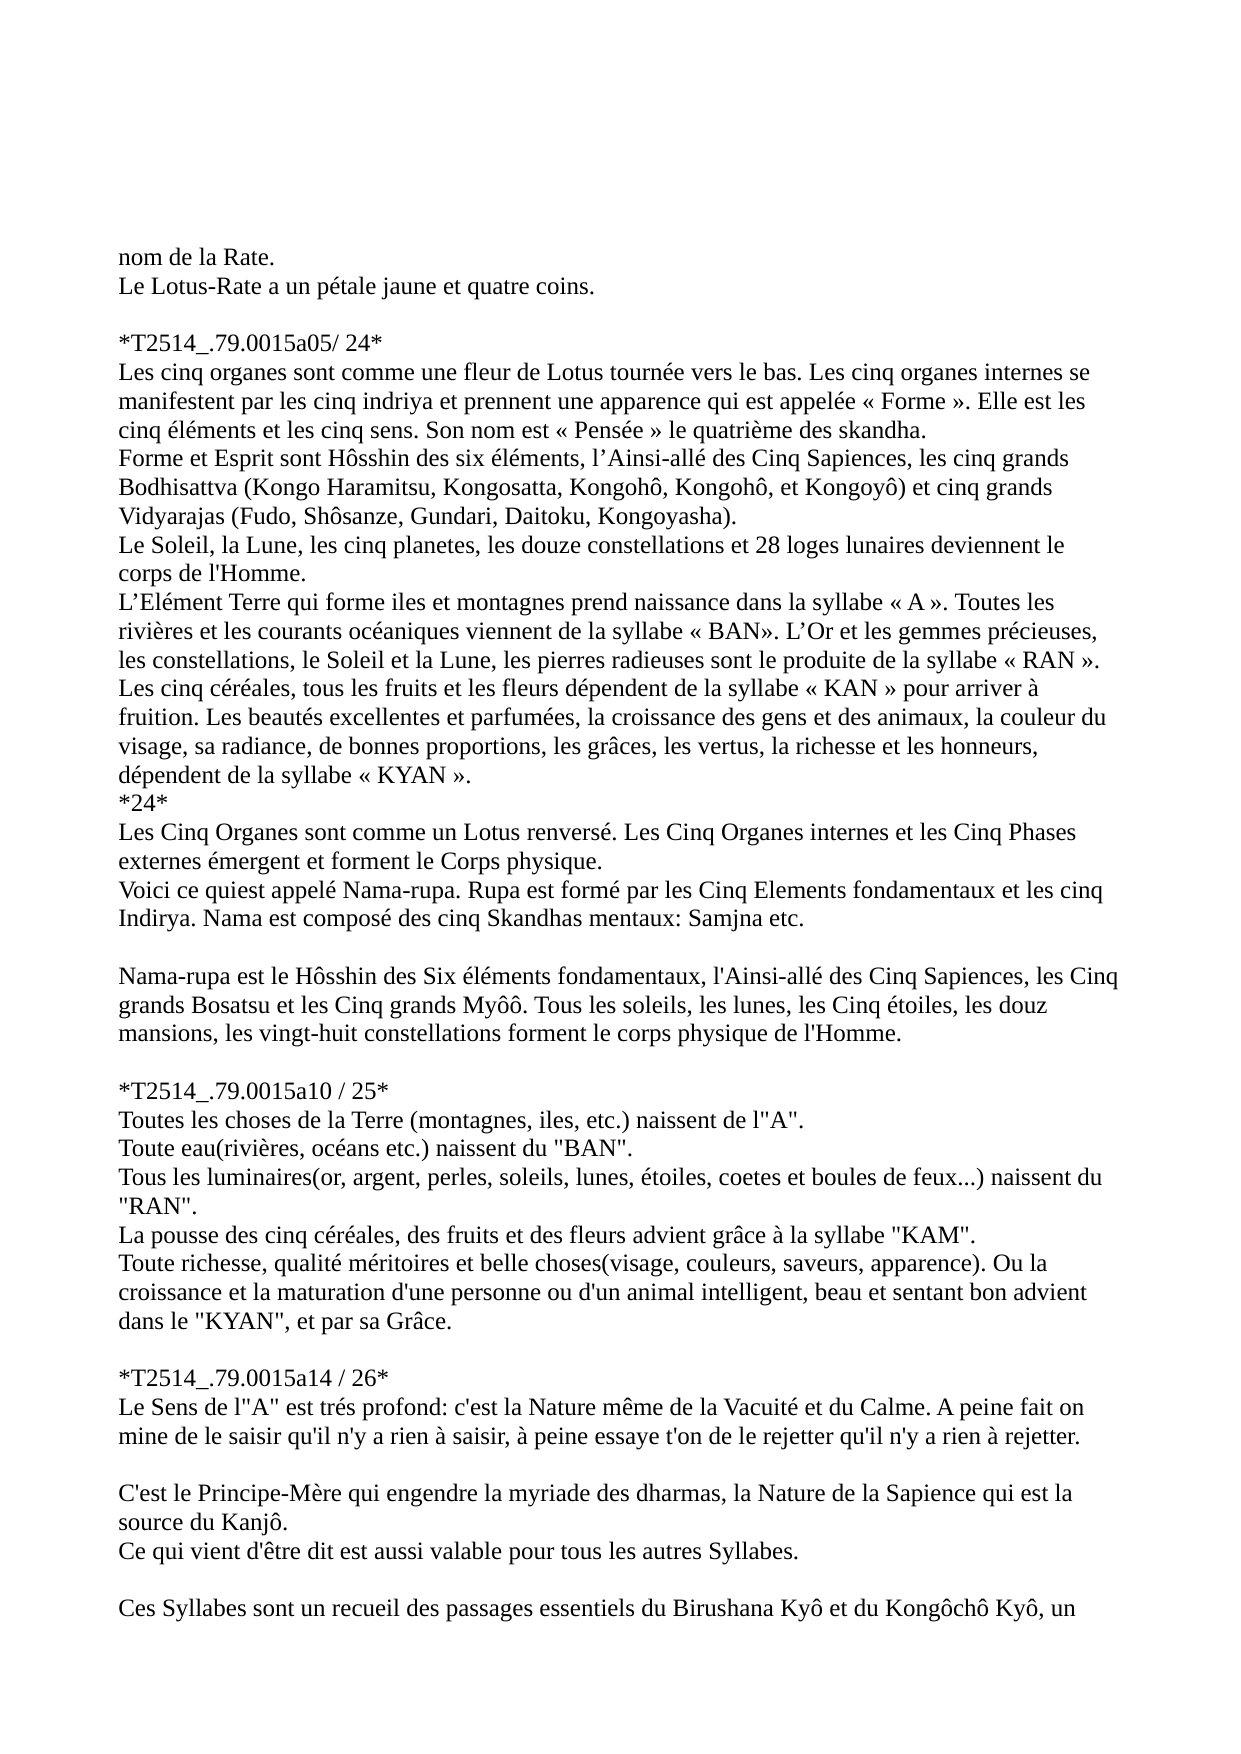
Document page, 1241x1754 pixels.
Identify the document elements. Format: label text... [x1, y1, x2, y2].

text Ce qui vient d'être dit est aussi valable pour tous les autres Syllabes. [118, 1536, 1122, 1565]
text La pousse des cinq céréales, des fruits et des fleurs advient grâce à la syllabe "KAM". [118, 1220, 1122, 1248]
text Toutes les choses de la Terre (montagnes, iles, etc.) naissent de l"A". [118, 1105, 1122, 1133]
text *T2514_.79.0015a10 / 25* [118, 1076, 1122, 1105]
text Les Cinq Organes sont comme un Lotus renversé. Les Cinq Organes internes et les Cinq Phases externes émergent et forment le Corps physique. [118, 817, 1122, 875]
text Tous les luminaires(or, argent, perles, soleils, lunes, étoiles, coetes et boules de feux...) naissent du "RAN". [118, 1162, 1122, 1220]
text *T2514_.79.0015a14 / 26* [118, 1363, 1122, 1392]
text C'est le Principe-Mère qui engendre la myriade des dharmas, la Nature de la Sapience qui est la source du Kanjô. [118, 1478, 1122, 1536]
text Ces Syllabes sont un recueil des passages essentiels du Birushana Kyô et du Kongôchô Kyô, un [118, 1593, 1122, 1622]
text Nama-rupa est le Hôsshin des Six éléments fondamentaux, l'Ainsi-allé des Cinq Sapiences, les Cinq grands Bosatsu et les Cinq grands Myôô. Tous les soleils, les lunes, les Cinq étoiles, les douz mansions, les vingt-huit constellations forment le corps physique de l'Homme. [118, 961, 1122, 1047]
text Le Sens de l"A" est trés profond: c'est la Nature même de la Vacuité et du Calme. A peine fait on mine de le saisir qu'il n'y a rien à saisir, à peine essaye t'on de le rejetter qu'il n'y a rien à rejetter. [118, 1392, 1122, 1450]
text *T2514_.79.0015a05/ 24* [118, 328, 1122, 357]
text Les cinq organes sont comme une fleur de Lotus tournée vers le bas. Les cinq organes internes se manifestent par les cinq indriya et prennent une apparence qui est appelée « Forme ». Elle est les cinq éléments et les cinq sens. Son nom est « Pensée » le quatrième des skandha. [118, 357, 1122, 443]
text Voici ce quiest appelé Nama-rupa. Rupa est formé par les Cinq Elements fondamentaux et les cinq Indirya. Nama est composé des cinq Skandhas mentaux: Samjna etc. [118, 875, 1122, 932]
text *24* [118, 788, 1122, 817]
text nom de la Rate. [118, 242, 1122, 271]
text Le Lotus-Rate a un pétale jaune et quatre coins. [118, 271, 1122, 300]
text Le Soleil, la Lune, les cinq planetes, les douze constellations et 28 loges lunaires deviennent le corps de l'Homme. [118, 530, 1122, 587]
text Forme et Esprit sont Hôsshin des six éléments, l’Ainsi-allé des Cinq Sapiences, les cinq grands Bodhisattva (Kongo Haramitsu, Kongosatta, Kongohô, Kongohô, et Kongoyô) et cinq grands Vidyarajas (Fudo, Shôsanze, Gundari, Daitoku, Kongoyasha). [118, 443, 1122, 530]
text L’Elément Terre qui forme iles et montagnes prend naissance dans la syllabe « A ». Toutes les rivières et les courants océaniques viennent de la syllabe « BAN». L’Or et les gemmes précieuses, les constellations, le Soleil et la Lune, les pierres radieuses sont le produite de la syllabe « RAN ». Les cinq céréales, tous les fruits et les fleurs dépendent de la syllabe « KAN » pour arriver à fruition. Les beautés excellentes et parfumées, la croissance des gens et des animaux, la couleur du visage, sa radiance, de bonnes proportions, les grâces, les vertus, la richesse et les honneurs, dépendent de la syllabe « KYAN ». [118, 587, 1122, 788]
text Toute richesse, qualité méritoires et belle choses(visage, couleurs, saveurs, apparence). Ou la croissance et la maturation d'une personne ou d'un animal intelligent, beau et sentant bon advient dans le "KYAN", et par sa Grâce. [118, 1248, 1122, 1335]
text Toute eau(rivières, océans etc.) naissent du "BAN". [118, 1133, 1122, 1162]
